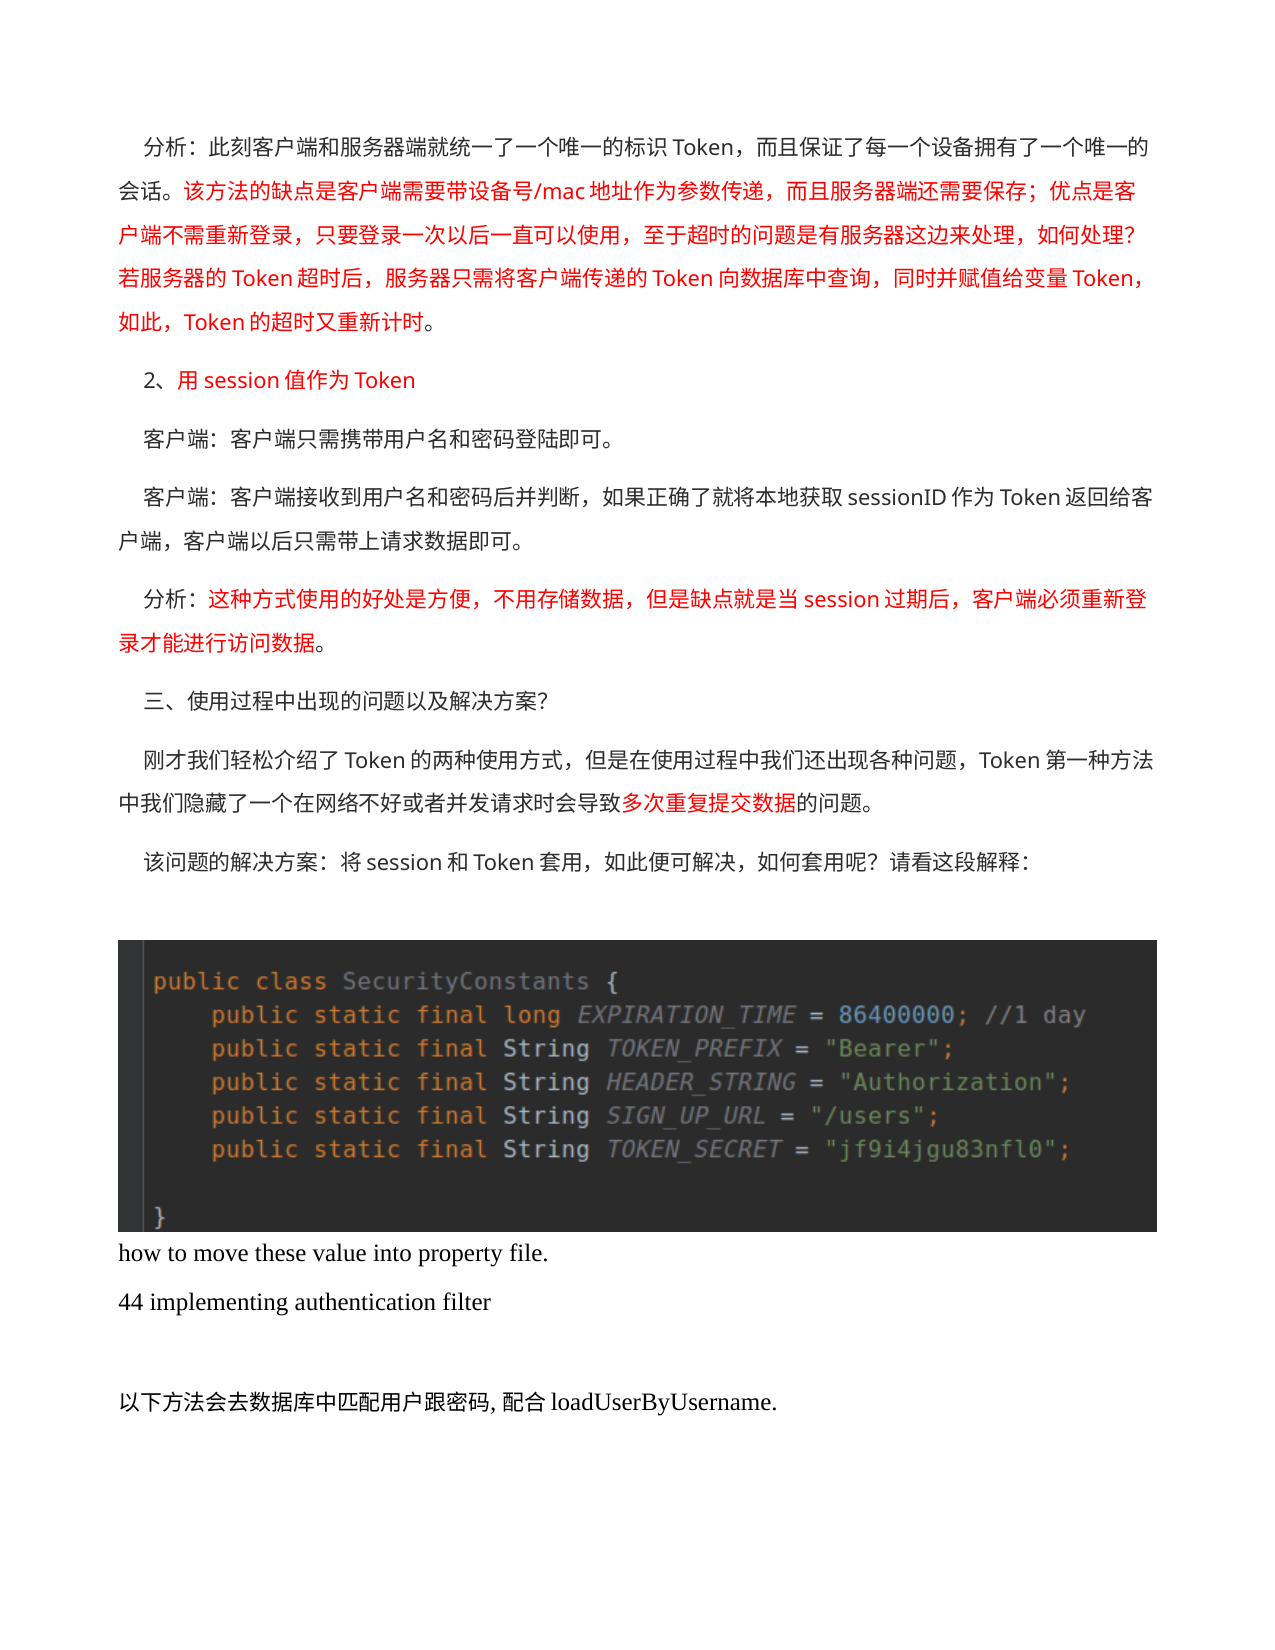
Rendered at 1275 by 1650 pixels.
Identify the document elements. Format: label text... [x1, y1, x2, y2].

picture [118, 940, 1157, 1232]
text 三、使用过程中出现的问题以及解决方案？ [118, 672, 1157, 716]
text 刚才我们轻松介绍了Token的两种使用方式，但是在使用过程中我们还出现各种问题，Token第一种方法中我们隐藏了一个在网络不好或者并发请求时会导致多次重复提交数据的问题。 [118, 731, 1157, 818]
text 客户端：客户端只需携带用户名和密码登陆即可。 [118, 410, 1157, 453]
text 该问题的解决方案：将session和Token套用，如此便可解决，如何套用呢？请看这段解释： [118, 833, 1157, 876]
text 2、用session值作为Token [118, 351, 1157, 395]
text 以下方法会去数据库中匹配用户跟密码, 配合loadUserByUsername. [118, 1385, 1157, 1416]
text 分析：这种方式使用的好处是方便，不用存储数据，但是缺点就是当session过期后，客户端必须重新登录才能进行访问数据。 [118, 570, 1157, 658]
text 客户端：客户端接收到用户名和密码后并判断，如果正确了就将本地获取sessionID作为Token返回给客户端，客户端以后只需带上请求数据即可。 [118, 468, 1157, 556]
text 分析：此刻客户端和服务器端就统一了一个唯一的标识Token，而且保证了每一个设备拥有了一个唯一的会话。该方法的缺点是客户端需要带设备号/mac地址作为参数传递，而且服务器端还需要保存；优点是客户端不需重新登录，只要登录一次以后一直可以使用，至于超时的问题是有服务器这边来处理，如何处理？若服务器的Token超时后，服务器只需将客户端传递的Token向数据库中查询，同时并赋值给变量Token，如此，Token的超时又重新计时。 [118, 118, 1157, 337]
text how to move these value into property file. [118, 1232, 1157, 1266]
text 44 implementing authentication filter [118, 1287, 1157, 1315]
